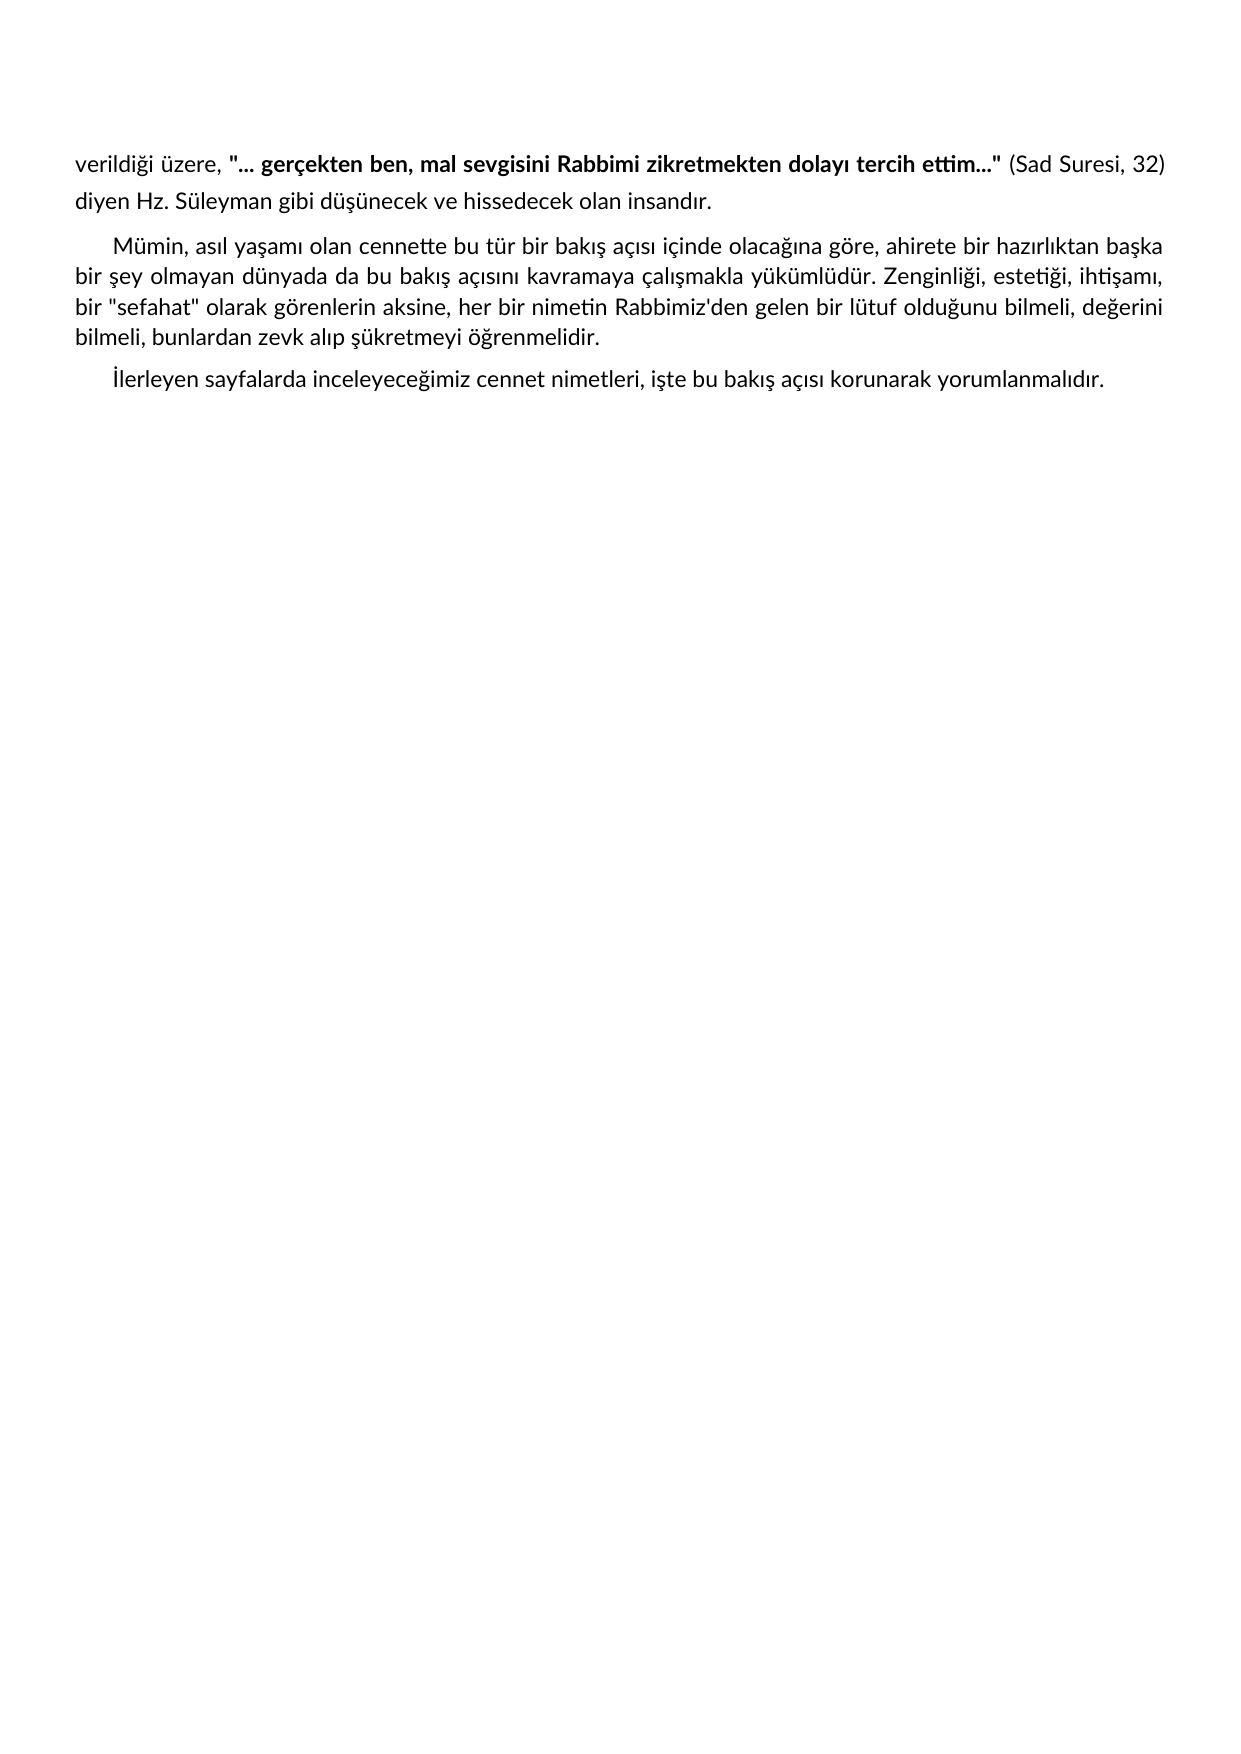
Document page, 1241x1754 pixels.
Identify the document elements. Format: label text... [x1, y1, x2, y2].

text İlerleyen sayfalarda inceleyeceğimiz cennet nimetleri, işte bu bakış açısı korunarak yorumlanmalıdır. [75, 365, 1165, 393]
text Mümin, asıl yaşamı olan cennette bu tür bir bakış açısı içinde olacağına göre, ahirete bir hazırlıktan başka bir şey olmayan dünyada da bu bakış açısını kavramaya çalışmakla yükümlüdür. Zenginliği, estetiği, ihtişamı, bir "sefahat" olarak görenlerin aksine, her bir nimetin Rabbimiz'den gelen bir lütuf olduğunu bilmeli, değerini bilmeli, bunlardan zevk alıp şükretmeyi öğrenmelidir. [75, 232, 1165, 350]
text verildiği üzere, "... gerçekten ben, mal sevgisini Rabbimi zikretmekten dolayı tercih ettim..." (Sad Suresi, 32) diyen Hz. Süleyman gibi düşünecek ve hissedecek olan insandır. [75, 150, 1165, 216]
